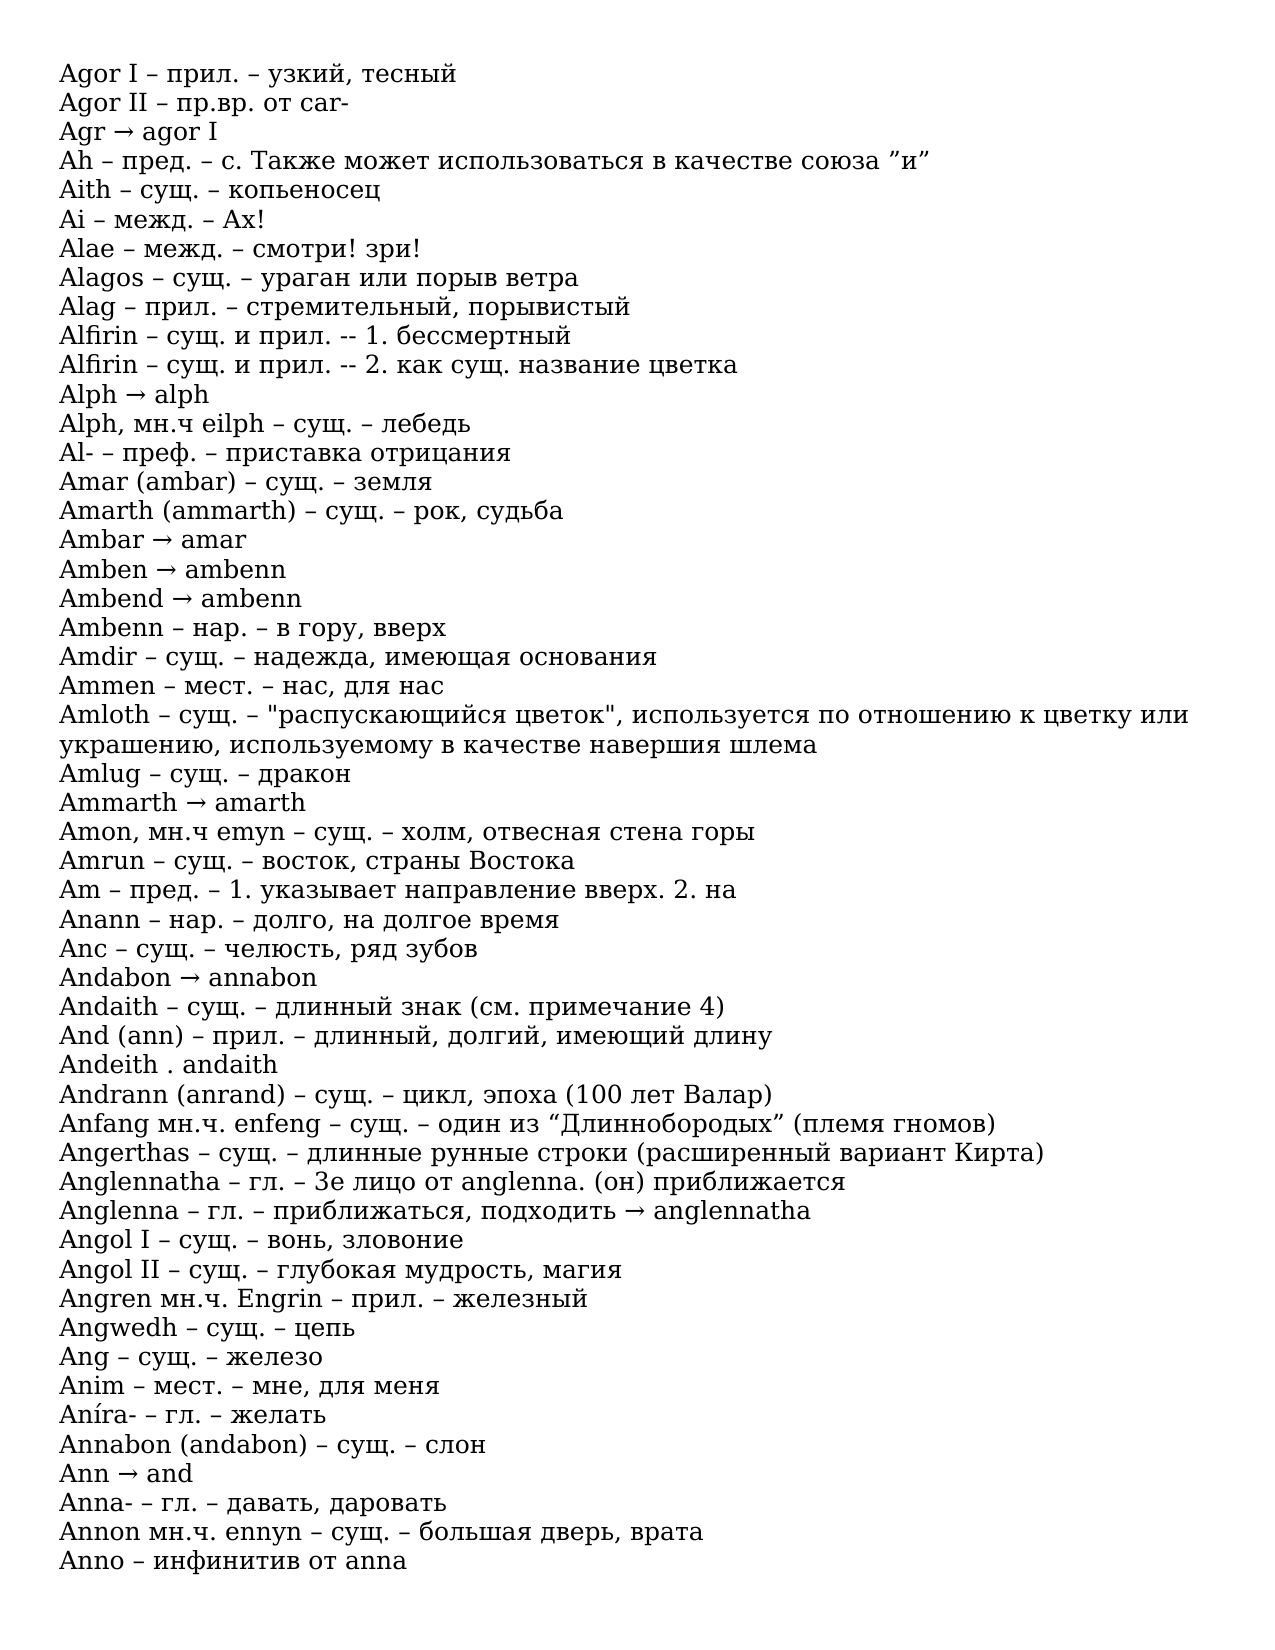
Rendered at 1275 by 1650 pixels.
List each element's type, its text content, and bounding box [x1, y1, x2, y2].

text Alag – прил. – стремительный, порывистый [59, 292, 1216, 322]
text Amar (ambar) – сущ. – земля [59, 467, 1216, 497]
text Agor I – прил. – узкий, тесный [59, 59, 1216, 88]
text Ambenn – нар. – в гору, вверх [59, 613, 1216, 642]
text Ambend → ambenn [59, 584, 1216, 613]
text Agor II – пр.вр. от car- [59, 88, 1216, 117]
text Anim – мест. – мне, для меня [59, 1372, 1216, 1401]
text Anann – нар. – долго, на долгое время [59, 905, 1216, 934]
text Alfirin – сущ. и прил. -- 2. как сущ. название цветка [59, 351, 1216, 380]
text Anfang мн.ч. enfeng – сущ. – один из “Длиннобородых” (племя гномов) [59, 1109, 1216, 1138]
text Amrun – сущ. – восток, страны Востока [59, 847, 1216, 876]
text Annabon (andabon) – сущ. – слон [59, 1430, 1216, 1459]
text Ah – пред. – c. Также может использоваться в качестве союза ”и” [59, 147, 1216, 176]
text Annon мн.ч. ennyn – сущ. – большая дверь, врата [59, 1517, 1216, 1547]
text Alph, мн.ч eilph – сущ. – лебедь [59, 409, 1216, 438]
text Andeith . andaith [59, 1051, 1216, 1080]
text Aníra- – гл. – желать [59, 1401, 1216, 1430]
text Anno – инфинитив от anna [59, 1547, 1216, 1576]
text Aith – сущ. – копьеносец [59, 176, 1216, 205]
text Amdir – сущ. – надежда, имеющая основания [59, 642, 1216, 672]
text Anna- – гл. – давать, даровать [59, 1488, 1216, 1517]
text And (ann) – прил. – длинный, долгий, имеющий длину [59, 1022, 1216, 1051]
text Amarth (ammarth) – сущ. – рок, судьба [59, 497, 1216, 526]
text Amben → ambenn [59, 555, 1216, 584]
text Angren мн.ч. Engrin – прил. – железный [59, 1284, 1216, 1313]
text Andrann (anrand) – сущ. – цикл, эпоха (100 лет Валар) [59, 1080, 1216, 1109]
text Angerthas – сущ. – длинные рунные строки (расширенный вариант Кирта) [59, 1138, 1216, 1167]
text Anglennatha – гл. – 3е лицо от anglenna. (он) приближается [59, 1167, 1216, 1197]
text Amloth – сущ. – "распускающийся цветок", используется по отношению к цветку или украшению, используемому в качестве навершия шлема [59, 701, 1216, 759]
text Ai – межд. – Ах! [59, 205, 1216, 234]
text Anglenna – гл. – приближаться, подходить → anglennatha [59, 1197, 1216, 1226]
text Andabon → annabon [59, 963, 1216, 992]
text Ammen – мест. – нас, для нас [59, 672, 1216, 701]
text Am – пред. – 1. указывает направление вверх. 2. на [59, 876, 1216, 905]
text Ann → and [59, 1459, 1216, 1488]
text Alph → alph [59, 380, 1216, 409]
text Amlug – сущ. – дракон [59, 759, 1216, 788]
text Amon, мн.ч emyn – сущ. – холм, отвесная стена горы [59, 817, 1216, 847]
text Angol I – сущ. – вонь, зловоние [59, 1226, 1216, 1255]
text Agr → agor I [59, 117, 1216, 147]
text Alagos – сущ. – ураган или порыв ветра [59, 263, 1216, 292]
text Alfirin – сущ. и прил. -- 1. бессмертный [59, 322, 1216, 351]
text Ang – сущ. – железо [59, 1342, 1216, 1372]
text Alae – межд. – смотри! зри! [59, 234, 1216, 263]
text Ambar → amar [59, 526, 1216, 555]
text Anc – сущ. – челюсть, ряд зубов [59, 934, 1216, 963]
text Angol II – сущ. – глубокая мудрость, магия [59, 1255, 1216, 1284]
text Ammarth → amarth [59, 788, 1216, 817]
text Andaith – сущ. – длинный знак (см. примечание 4) [59, 992, 1216, 1022]
text Al- – преф. – приставка отрицания [59, 438, 1216, 467]
text Angwedh – сущ. – цепь [59, 1313, 1216, 1342]
